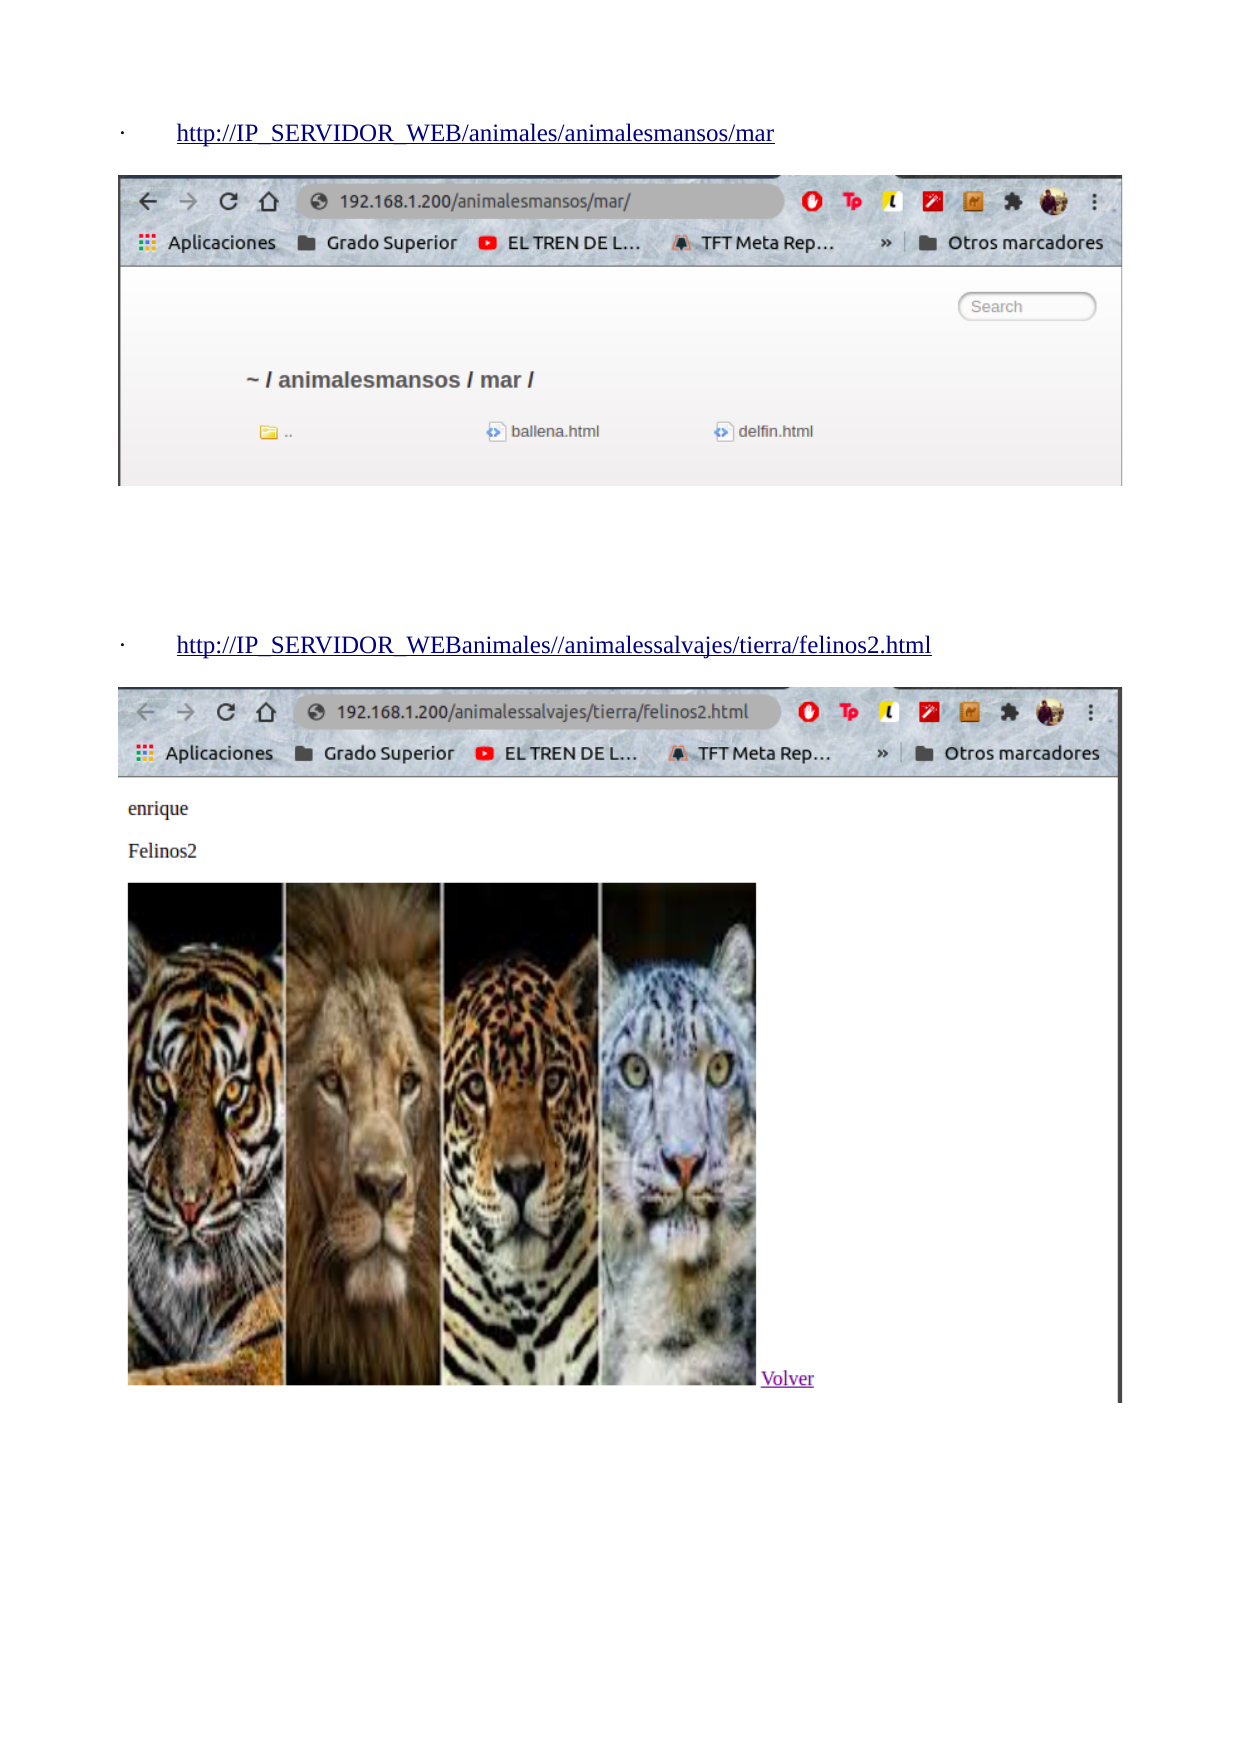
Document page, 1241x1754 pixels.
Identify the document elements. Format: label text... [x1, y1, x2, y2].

picture [118, 175, 1123, 486]
text · http://IP_SERVIDOR_WEBanimales//animalessalvajes/tierra/felinos2.html [118, 630, 1122, 658]
text · http://IP_SERVIDOR_WEB/animales/animalesmansos/mar [118, 118, 1122, 147]
picture [118, 687, 1123, 1403]
